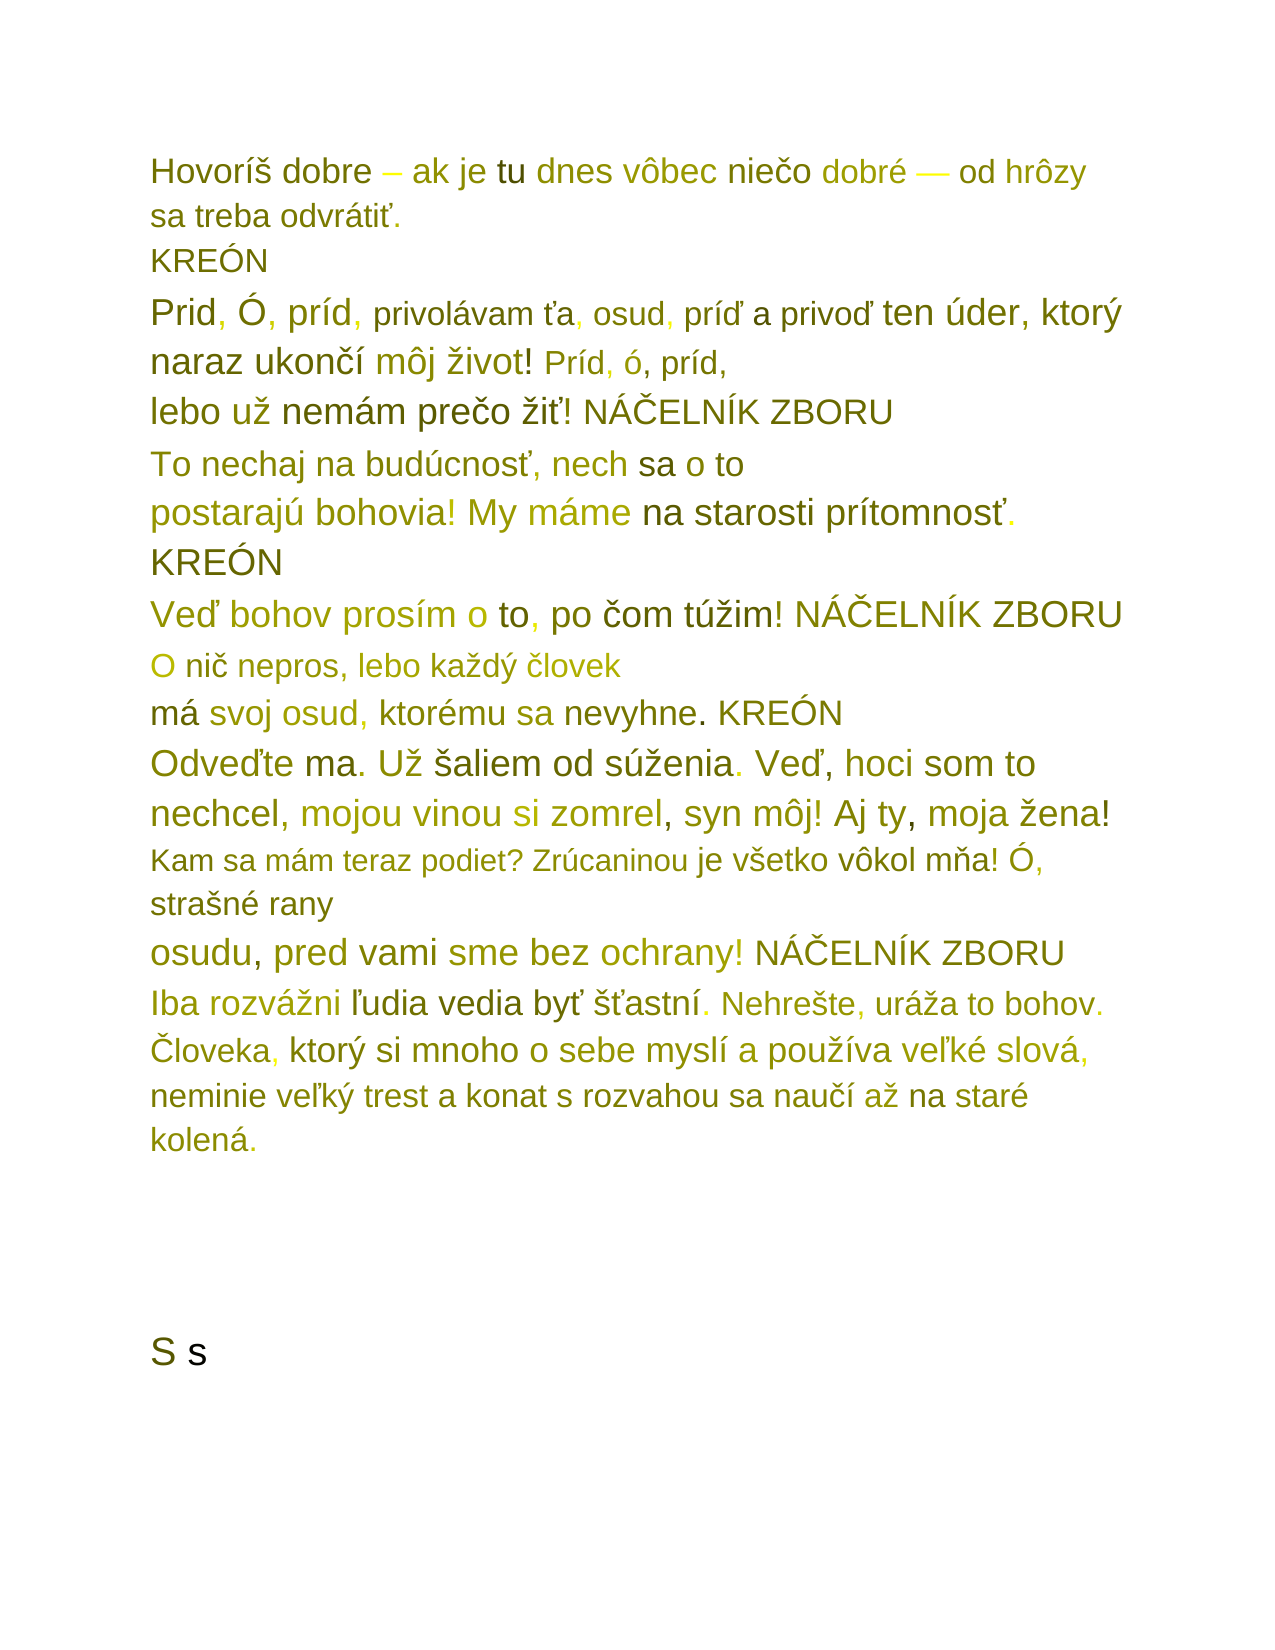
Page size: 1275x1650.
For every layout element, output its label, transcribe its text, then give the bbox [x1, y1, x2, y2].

text Veď bohov prosím o to, po čom túžim! NÁČELNÍK ZBORU [150, 592, 1125, 635]
text KREÓN [150, 241, 1125, 279]
text Prid, Ó, príd, privolávam ťa, osud, príď a privoď ten úder, ktorý naraz ukončí môj život! Príd, ó, príd, [150, 290, 1125, 382]
text postarajú bohovia! My máme na starosti prítomnosť. KREÓN [150, 491, 1125, 583]
text lebo už nemám prečo žiť! NÁČELNÍK ZBORU [150, 389, 1125, 432]
text Odveďte ma. Už šaliem od súženia. Veď, hoci som to nechcel, mojou vinou si zomrel, syn môj! Aj ty, moja žena! Kam sa mám teraz podiet? Zrúcaninou je všetko vôkol mňa! Ó, strašné rany [150, 742, 1125, 923]
text Hovoríš dobre – ak je tu dnes vôbec niečo dobré — od hrôzy sa treba odvrátiť. [150, 150, 1125, 235]
text O nič nepros, lebo každý človek [150, 646, 1125, 684]
text má svoj osud, ktorému sa nevyhne. KREÓN [150, 692, 1125, 733]
text osudu, pred vami sme bez ochrany! NÁČELNÍK ZBORU [150, 930, 1125, 973]
text Iba rozvážni ľudia vedia byť šťastní. Nehrešte, uráža to bohov. Človeka, ktorý si mnoho o sebe myslí a používa veľké slová, neminie veľký trest a konat s rozvahou sa naučí až na staré kolená. [150, 982, 1125, 1158]
text To nechaj na budúcnosť, nech sa o to [150, 443, 1125, 484]
text S s [150, 1328, 1125, 1374]
